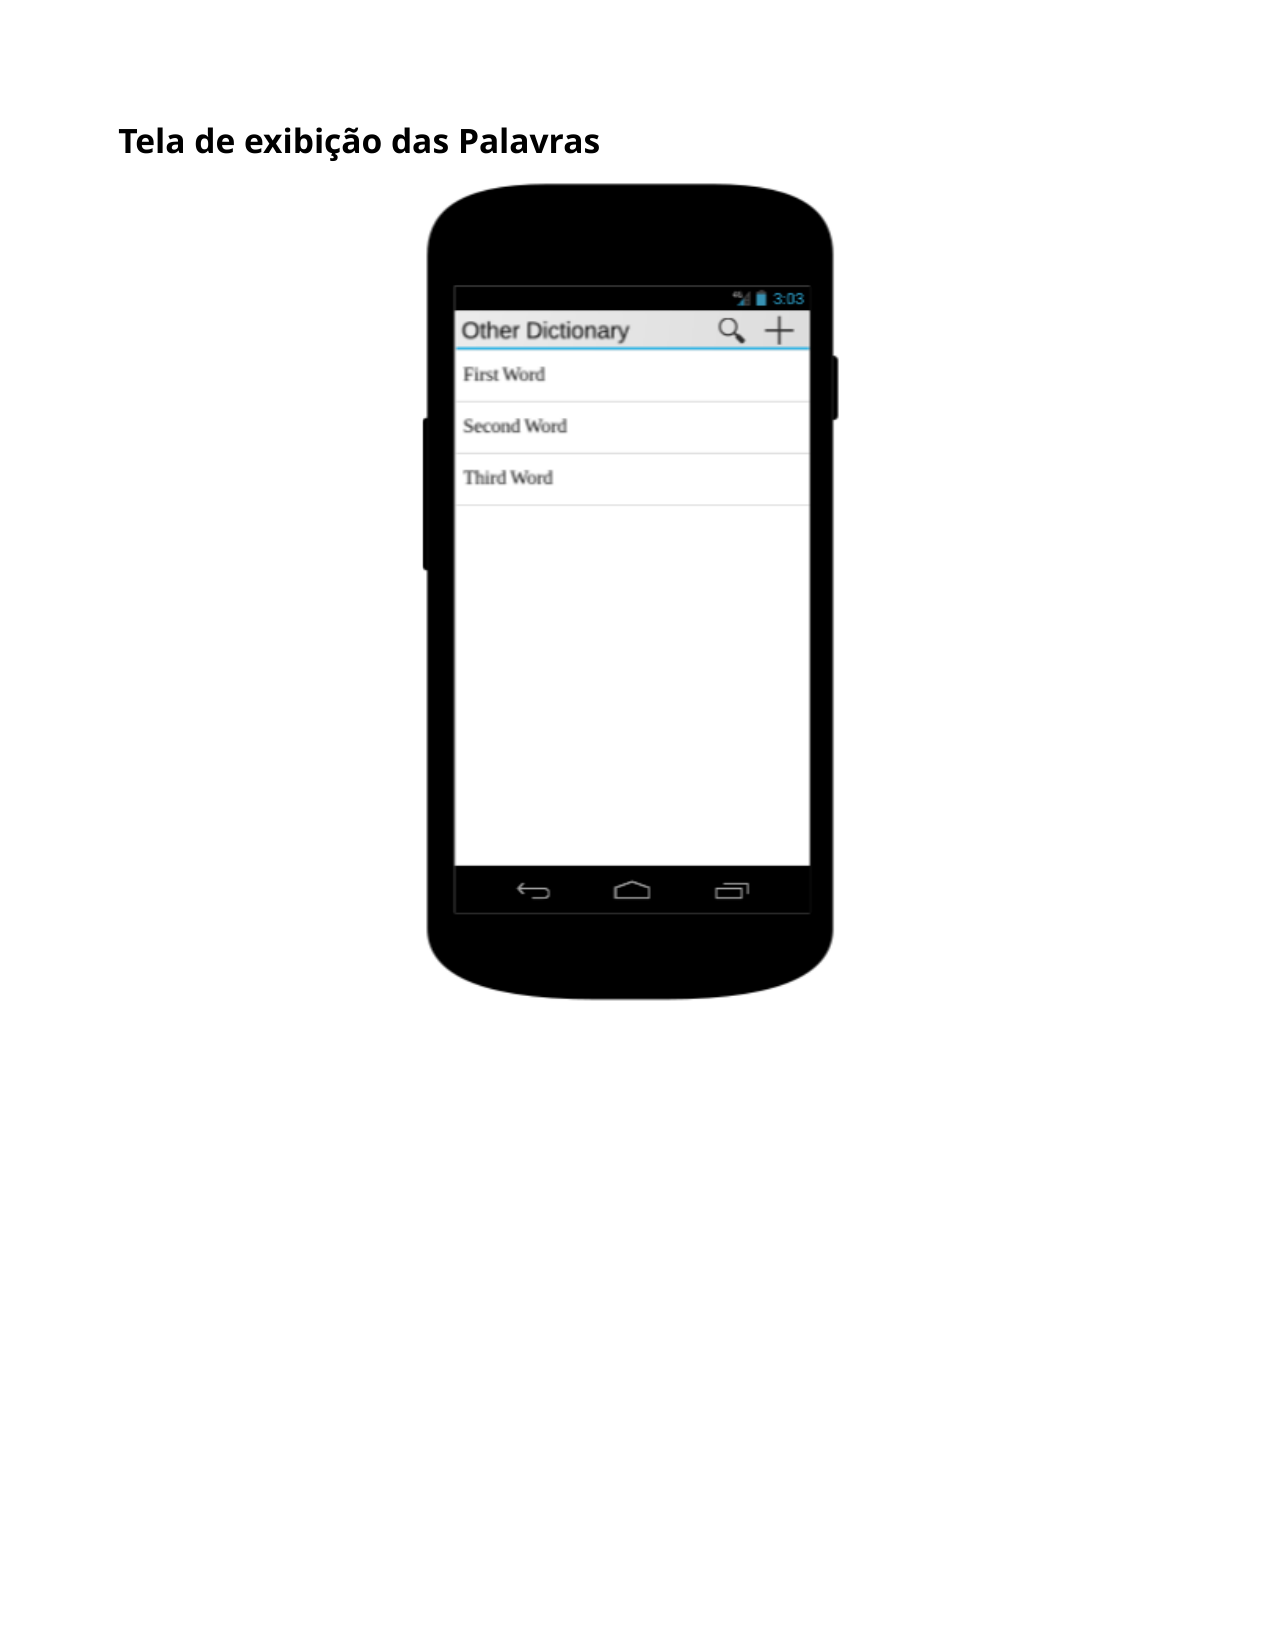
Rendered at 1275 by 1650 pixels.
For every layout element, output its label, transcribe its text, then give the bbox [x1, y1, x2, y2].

subtitle Tela de exibição das Palavras [118, 118, 1157, 164]
picture [422, 176, 853, 1021]
